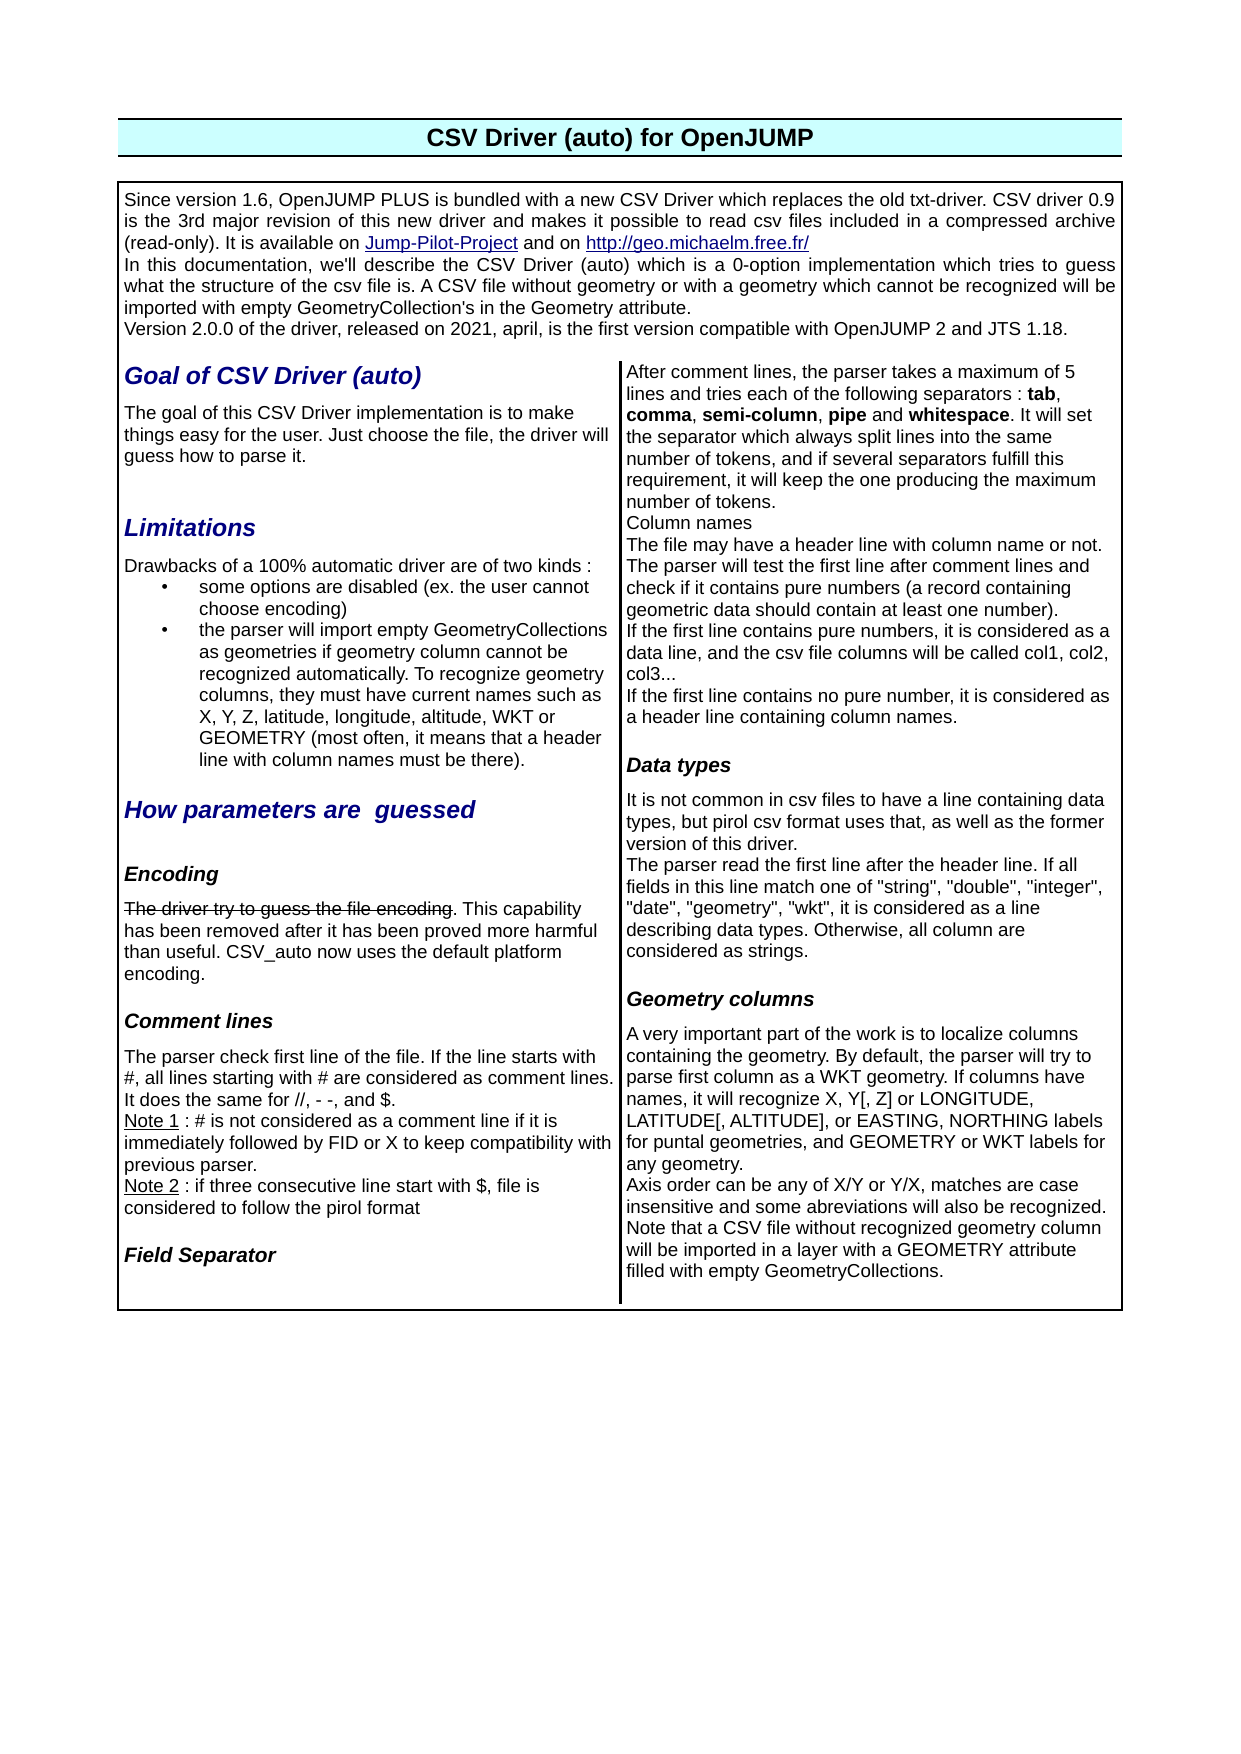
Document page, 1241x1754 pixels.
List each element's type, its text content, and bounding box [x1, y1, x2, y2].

table_header Since version 1.6, OpenJUMP PLUS is bundled with a new CSV Driver which replaces the old txt-driver. CSV driver 0.9 is the 3rd major revision of this new driver and makes it possible to read csv files included in a compressed archive (read-only). It is available on Jump-Pilot-Project and on http://geo.michaelm.free.fr/ In this documentation, we'll describe the CSV Driver (auto) which is a 0-option implementation which tries to guess what the structure of the csv file is. A CSV file without geometry or with a geometry which cannot be recognized will be imported with empty GeometryCollection's in the Geometry attribute. Version 2.0.0 of the driver, released on 2021, april, is the first version compatible with OpenJUMP 2 and JTS 1.18. Goal of CSV Driver (auto) The goal of this CSV Driver implementation is to make things easy for the user. Just choose the file, the driver will guess how to parse it. Limitations Drawbacks of a 100% automatic driver are of two kinds : some options are disabled (ex. the user cannot choose encoding) the parser will import empty GeometryCollections as geometries if geometry column cannot be recognized automatically. To recognize geometry columns, they must have current names such as X, Y, Z, latitude, longitude, altitude, WKT or GEOMETRY (most often, it means that a header line with column names must be there). How parameters are guessed Encoding The driver try to guess the file encoding. This capability has been removed after it has been proved more harmful than useful. CSV_auto now uses the default platform encoding. Comment lines The parser check first line of the file. If the line starts with #, all lines starting with # are considered as comment lines. It does the same for //, - -, and $. Note 1 : # is not considered as a comment line if it is immediately followed by FID or X to keep compatibility with previous parser. Note 2 : if three consecutive line start with $, file is considered to follow the pirol format Field Separator After comment lines, the parser takes a maximum of 5 lines and tries each of the following separators : tab, comma, semi-column, pipe and whitespace. It will set the separator which always split lines into the same number of tokens, and if several separators fulfill this requirement, it will keep the one producing the maximum number of tokens. Column names The file may have a header line with column name or not. The parser will test the first line after comment lines and check if it contains pure numbers (a record containing geometric data should contain at least one number). If the first line contains pure numbers, it is considered as a data line, and the csv file columns will be called col1, col2, col3... If the first line contains no pure number, it is considered as a header line containing column names. Data types It is not common in csv files to have a line containing data types, but pirol csv format uses that, as well as the former version of this driver. The parser read the first line after the header line. If all fields in this line match one of "string", "double", "integer", "date", "geometry", "wkt", it is considered as a line describing data types. Otherwise, all column are considered as strings. Geometry columns A very important part of the work is to localize columns containing the geometry. By default, the parser will try to parse first column as a WKT geometry. If columns have names, it will recognize X, Y[, Z] or LONGITUDE, LATITUDE[, ALTITUDE], or EASTING, NORTHING labels for puntal geometries, and GEOMETRY or WKT labels for any geometry. Axis order can be any of X/Y or Y/X, matches are case insensitive and some abreviations will also be recognized. Note that a CSV file without recognized geometry column will be imported in a layer with a GEOMETRY attribute filled with empty GeometryCollections. [119, 183, 1121, 1309]
text CSV Driver (auto) for OpenJUMP [118, 120, 1122, 155]
